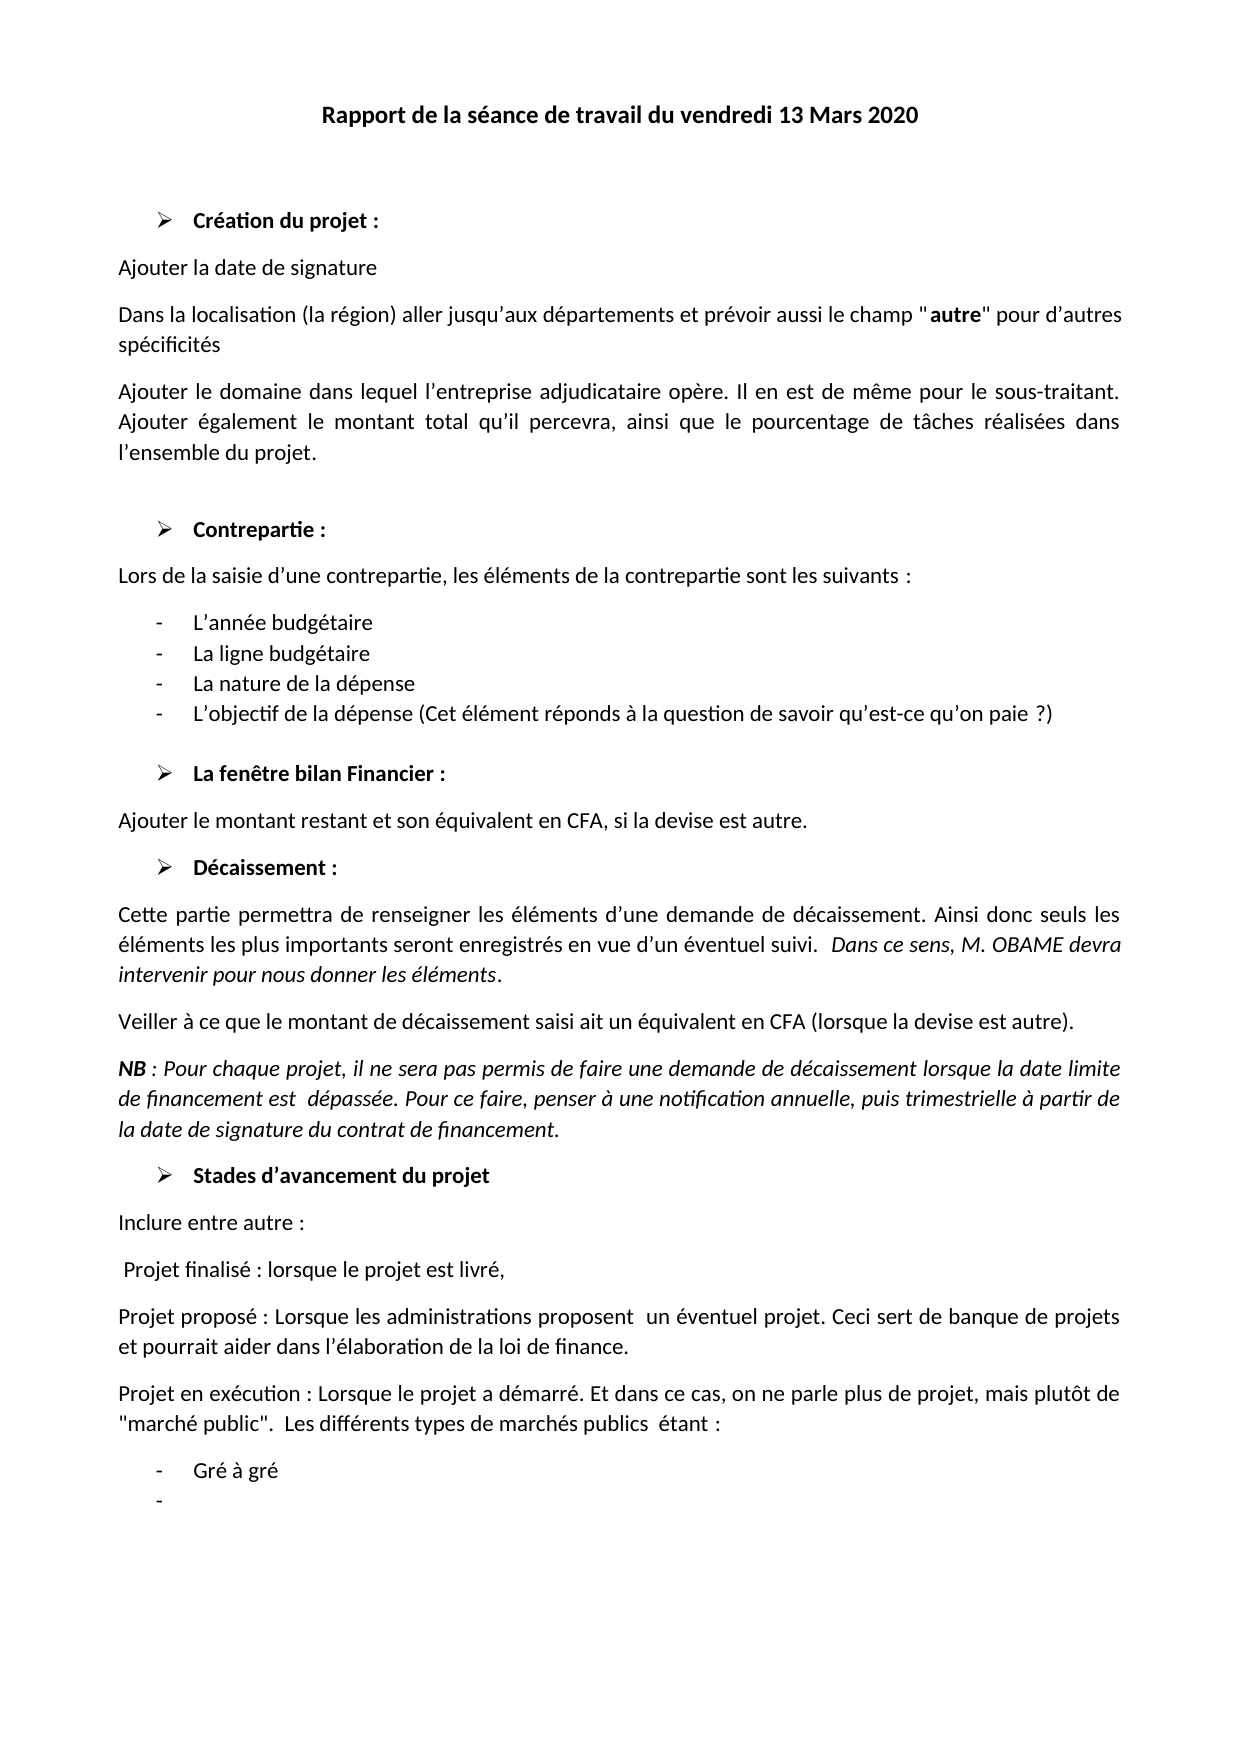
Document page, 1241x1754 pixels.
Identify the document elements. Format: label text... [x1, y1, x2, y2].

text Veiller à ce que le montant de décaissement saisi ait un équivalent en CFA (lorsque la devise est autre). [118, 1007, 1122, 1035]
list Contrepartie : [156, 515, 1122, 543]
text Ajouter la date de signature [118, 253, 1122, 281]
list La nature de la dépense [156, 669, 1122, 697]
text Cette partie permettra de renseigner les éléments d’une demande de décaissement. Ainsi donc seuls les éléments les plus importants seront enregistrés en vue d’un éventuel suivi. Dans ce sens, M. OBAME devra intervenir pour nous donner les éléments. [118, 900, 1122, 988]
text Lors de la saisie d’une contrepartie, les éléments de la contrepartie sont les suivants : [118, 562, 1122, 589]
list Décaissement : [156, 853, 1122, 881]
text Rapport de la séance de travail du vendredi 13 Mars 2020 [118, 99, 1122, 129]
text Dans la localisation (la région) aller jusqu’aux départements et prévoir aussi le champ "autre" pour d’autres spécificités [118, 300, 1122, 358]
text Projet en exécution : Lorsque le projet a démarré. Et dans ce cas, on ne parle plus de projet, mais plutôt de "marché public". Les différents types de marchés publics étant : [118, 1379, 1122, 1437]
text Projet finalisé : lorsque le projet est livré, [118, 1255, 1122, 1283]
text NB : Pour chaque projet, il ne sera pas permis de faire une demande de décaissement lorsque la date limite de financement est dépassée. Pour ce faire, penser à une notification annuelle, puis trimestrielle à partir de la date de signature du contrat de financement. [118, 1054, 1122, 1143]
list Création du projet : [156, 206, 1122, 234]
text Ajouter le domaine dans lequel l’entreprise adjudicataire opère. Il en est de même pour le sous-traitant. Ajouter également le montant total qu’il percevra, ainsi que le pourcentage de tâches réalisées dans l’ensemble du projet. [118, 377, 1122, 466]
list Gré à gré [156, 1456, 1122, 1484]
list L’objectif de la dépense (Cet élément réponds à la question de savoir qu’est-ce qu’on paie ?) [156, 699, 1122, 727]
text Projet proposé : Lorsque les administrations proposent un éventuel projet. Ceci sert de banque de projets et pourrait aider dans l’élaboration de la loi de finance. [118, 1302, 1122, 1360]
list La fenêtre bilan Financier : [156, 759, 1122, 787]
list La ligne budgétaire [156, 639, 1122, 667]
list Stades d’avancement du projet [156, 1162, 1122, 1189]
text Inclure entre autre : [118, 1208, 1122, 1236]
text Ajouter le montant restant et son équivalent en CFA, si la devise est autre. [118, 806, 1122, 834]
list L’année budgétaire [156, 608, 1122, 636]
